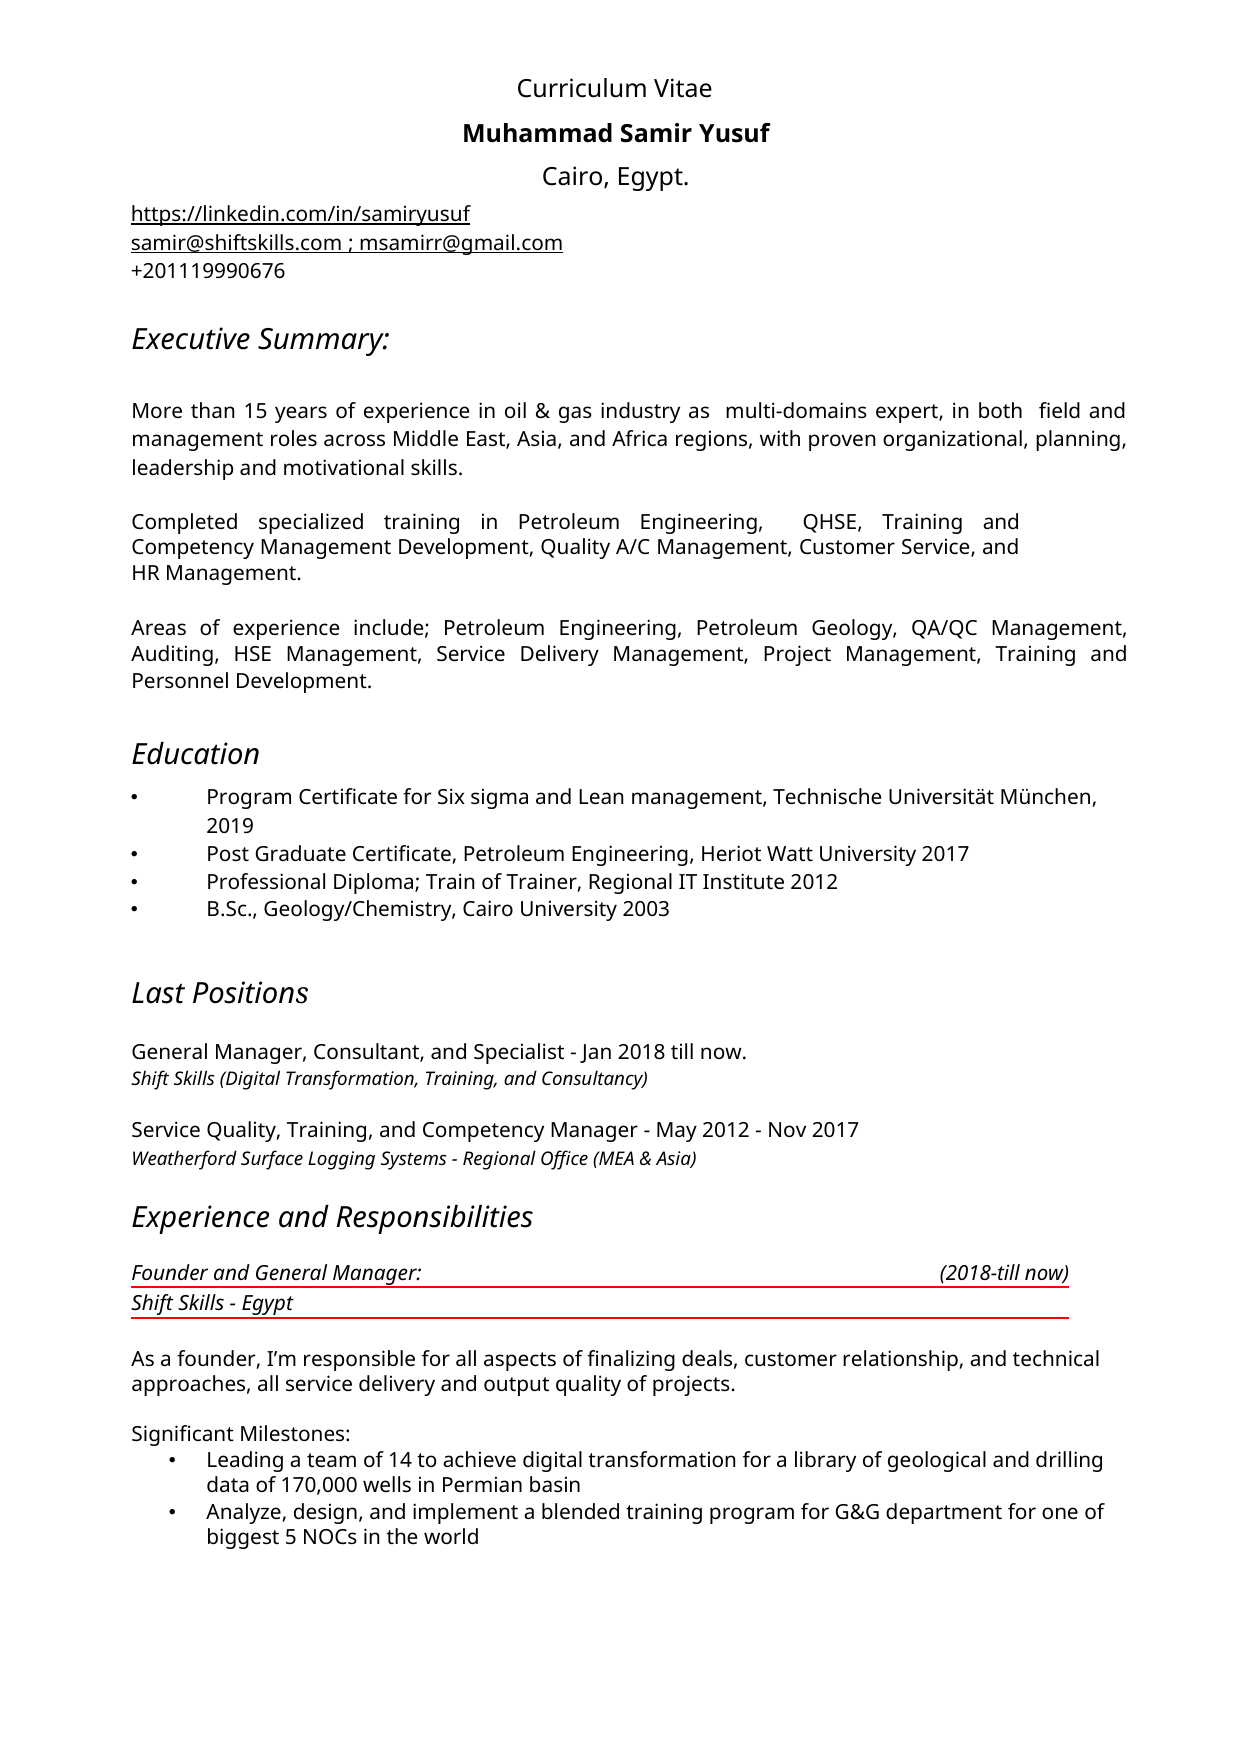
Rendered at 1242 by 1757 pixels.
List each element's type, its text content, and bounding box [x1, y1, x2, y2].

text samir@shiftskills.com ; msamirr@gmail.com [131, 228, 1101, 256]
text Completed specialized training in Petroleum Engineering, QHSE, Training and Competency Management Development, Quality A/C Management, Customer Service, and HR Management. [131, 508, 1021, 586]
text https://linkedin.com/in/samiryusuf [131, 199, 1101, 228]
text General Manager, Consultant, and Specialist - Jan 2018 till now. [131, 1037, 1129, 1066]
list Leading a team of 14 to achieve digital transformation for a library of geological and drilling data of 170,000 wells in Permian basin [169, 1447, 1129, 1499]
text Cairo, Egypt. [131, 159, 1101, 193]
text Shift Skills (Digital Transformation, Training, and Consultancy) [131, 1066, 1129, 1091]
list Analyze, design, and implement a blended training program for G&G department for one of biggest 5 NOCs in the world [169, 1499, 1129, 1550]
text Education [131, 733, 1129, 773]
text Significant Milestones: [131, 1421, 1106, 1447]
text Curriculum Vitae [131, 71, 1098, 105]
text Last Positions [131, 972, 1129, 1012]
table_header Founder and General Manager: [131, 1258, 647, 1286]
table_header (2018-till now) [647, 1258, 1069, 1286]
table_cell Shift Skills - Egypt [131, 1288, 647, 1317]
text More than 15 years of experience in oil & gas industry as multi-domains expert, in both field and management roles across Middle East, Asia, and Africa regions, with proven organizational, planning, leadership and motivational skills. [131, 396, 1129, 481]
text +201119990676 [131, 256, 1101, 284]
text Executive Summary: [131, 318, 1129, 358]
list Professional Diploma; Train of Trainer, Regional IT Institute 2012 [131, 869, 1129, 895]
table_cell [647, 1288, 1069, 1317]
text Areas of experience include; Petroleum Engineering, Petroleum Geology, QA/QC Management, Auditing, HSE Management, Service Delivery Management, Project Management, Training and Personnel Development. [131, 613, 1129, 695]
list Post Graduate Certificate, Petroleum Engineering, Heriot Watt University 2017 [131, 839, 1129, 868]
text Experience and Responsibilities [131, 1197, 1129, 1236]
list Program Certificate for Six sigma and Lean management, Technische Universität München, 2019 [131, 782, 1129, 839]
text Weatherford Surface Logging Systems - Regional Office (MEA & Asia) [131, 1145, 1129, 1170]
text Service Quality, Training, and Competency Manager - May 2012 - Nov 2017 [131, 1115, 1129, 1143]
list B.Sc., Geology/Chemistry, Cairo University 2003 [131, 896, 1129, 922]
text Muhammad Samir Yusuf [131, 116, 1101, 150]
text As a founder, I’m responsible for all aspects of finalizing deals, customer relationship, and technical approaches, all service delivery and output quality of projects. [131, 1346, 1106, 1398]
